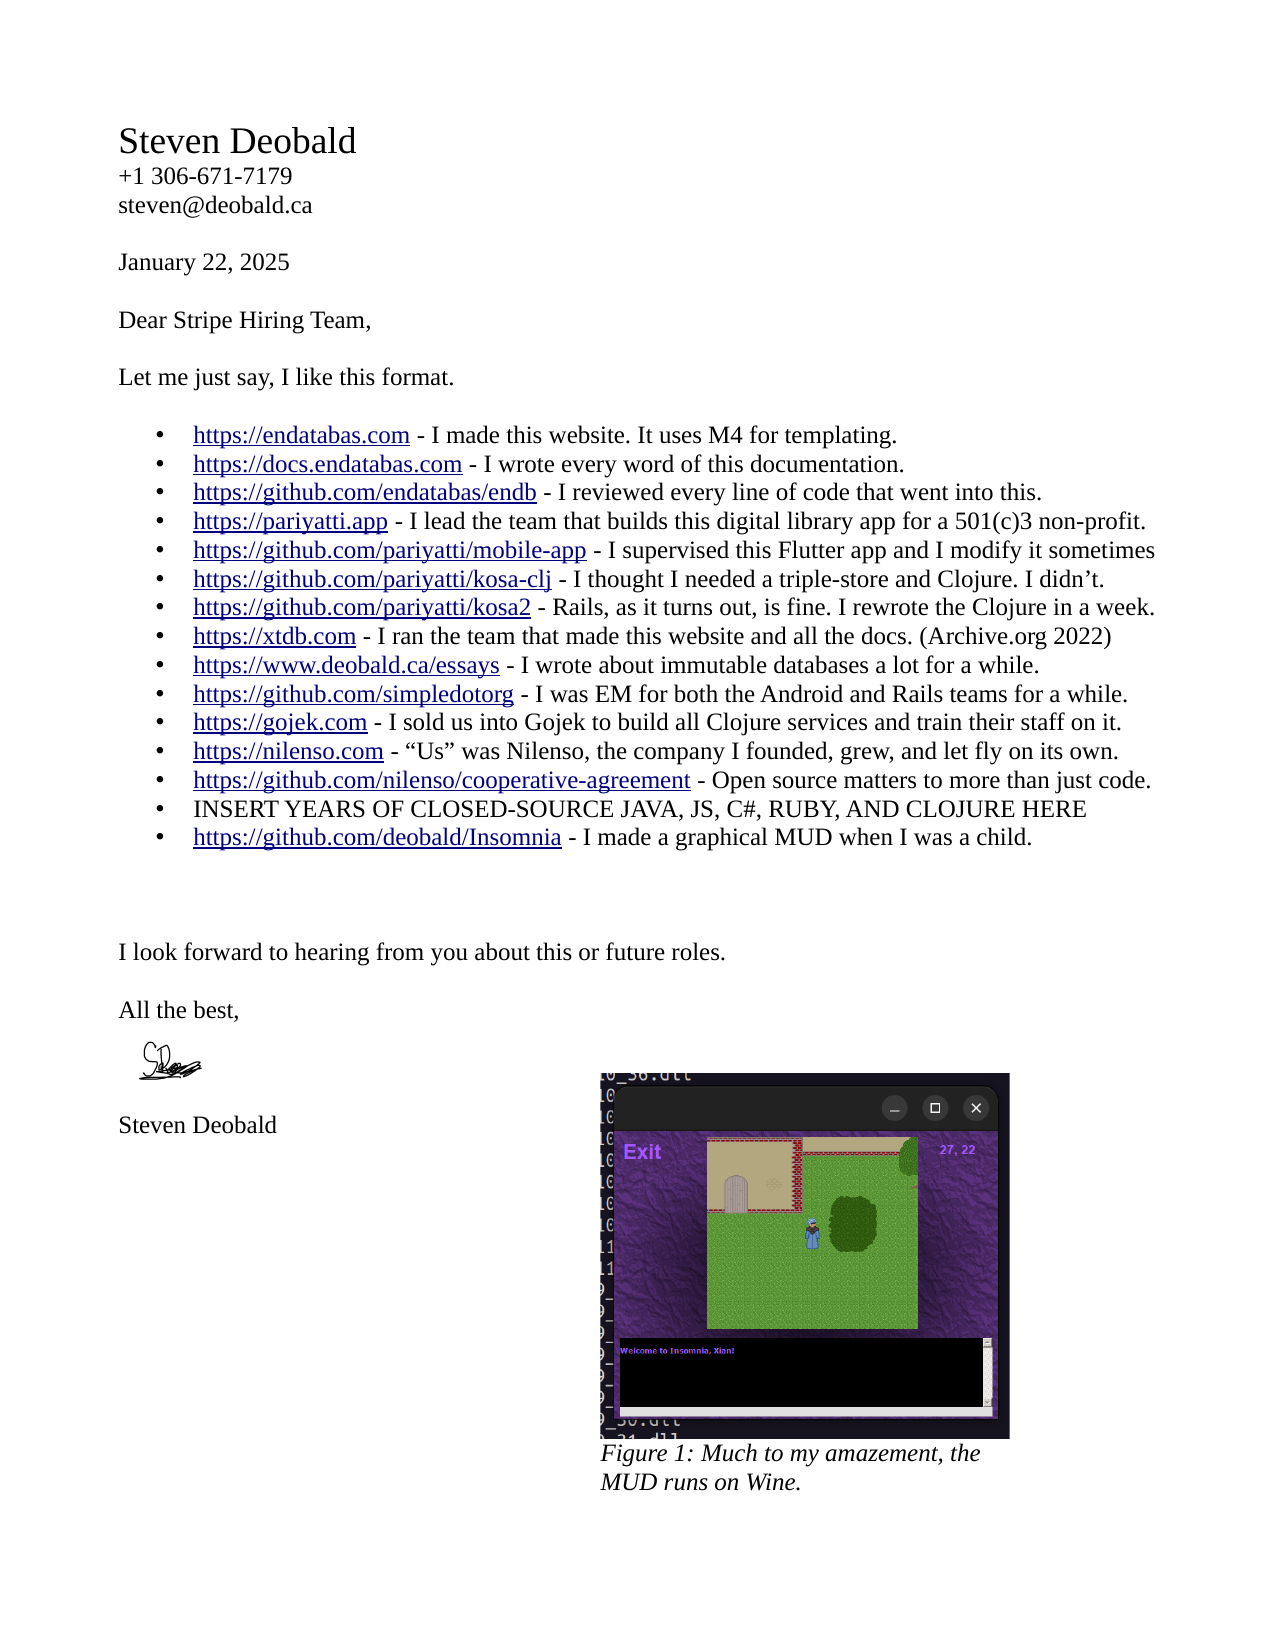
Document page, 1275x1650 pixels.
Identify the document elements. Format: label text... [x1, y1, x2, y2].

text [1010, 1110, 1157, 1139]
text steven@deobald.ca [118, 190, 1157, 219]
list https://github.com/nilenso/cooperative-agreement - Open source matters to more than just code. [156, 765, 1157, 794]
list https://gojek.com - I sold us into Gojek to build all Clojure services and train their staff on it. [156, 707, 1157, 736]
text Let me just say, I like this format. [118, 362, 1157, 391]
text Dear Stripe Hiring Team, [118, 305, 1157, 334]
list https://github.com/pariyatti/kosa2 - Rails, as it turns out, is fine. I rewrote the Clojure in a week. [156, 592, 1157, 621]
list https://docs.endatabas.com - I wrote every word of this documentation. [156, 449, 1157, 477]
text All the best, [118, 995, 1157, 1024]
text +1 306-671-7179 [118, 161, 1157, 190]
text Steven Deobald [118, 118, 1157, 161]
list https://github.com/pariyatti/mobile-app - I supervised this Flutter app and I modify it sometimes [156, 535, 1157, 564]
text Steven Deobald [118, 1110, 600, 1139]
list https://www.deobald.ca/essays - I wrote about immutable databases a lot for a while. [156, 650, 1157, 679]
list https://github.com/deobald/Insomnia - I made a graphical MUD when I was a child. [156, 822, 1157, 851]
text Figure 1: Much to my amazement, the MUD runs on Wine. [600, 1439, 1010, 1496]
picture [133, 1030, 208, 1104]
picture [600, 1073, 1010, 1439]
list https://github.com/endatabas/endb - I reviewed every line of code that went into this. [156, 477, 1157, 506]
list https://pariyatti.app - I lead the team that builds this digital library app for a 501(c)3 non-profit. [156, 506, 1157, 535]
text I look forward to hearing from you about this or future roles. [118, 937, 1157, 966]
list INSERT YEARS OF CLOSED-SOURCE JAVA, JS, C#, RUBY, AND CLOJURE HERE [156, 794, 1157, 822]
list https://github.com/simpledotorg - I was EM for both the Android and Rails teams for a while. [156, 679, 1157, 707]
list https://xtdb.com - I ran the team that made this website and all the docs. (Archive.org 2022) [156, 621, 1157, 650]
list https://github.com/pariyatti/kosa-clj - I thought I needed a triple-store and Clojure. I didn’t. [156, 564, 1157, 592]
list https://nilenso.com - “Us” was Nilenso, the company I founded, grew, and let fly on its own. [156, 736, 1157, 765]
list https://endatabas.com - I made this website. It uses M4 for templating. [156, 420, 1157, 449]
text January 22, 2025 [118, 247, 1157, 276]
